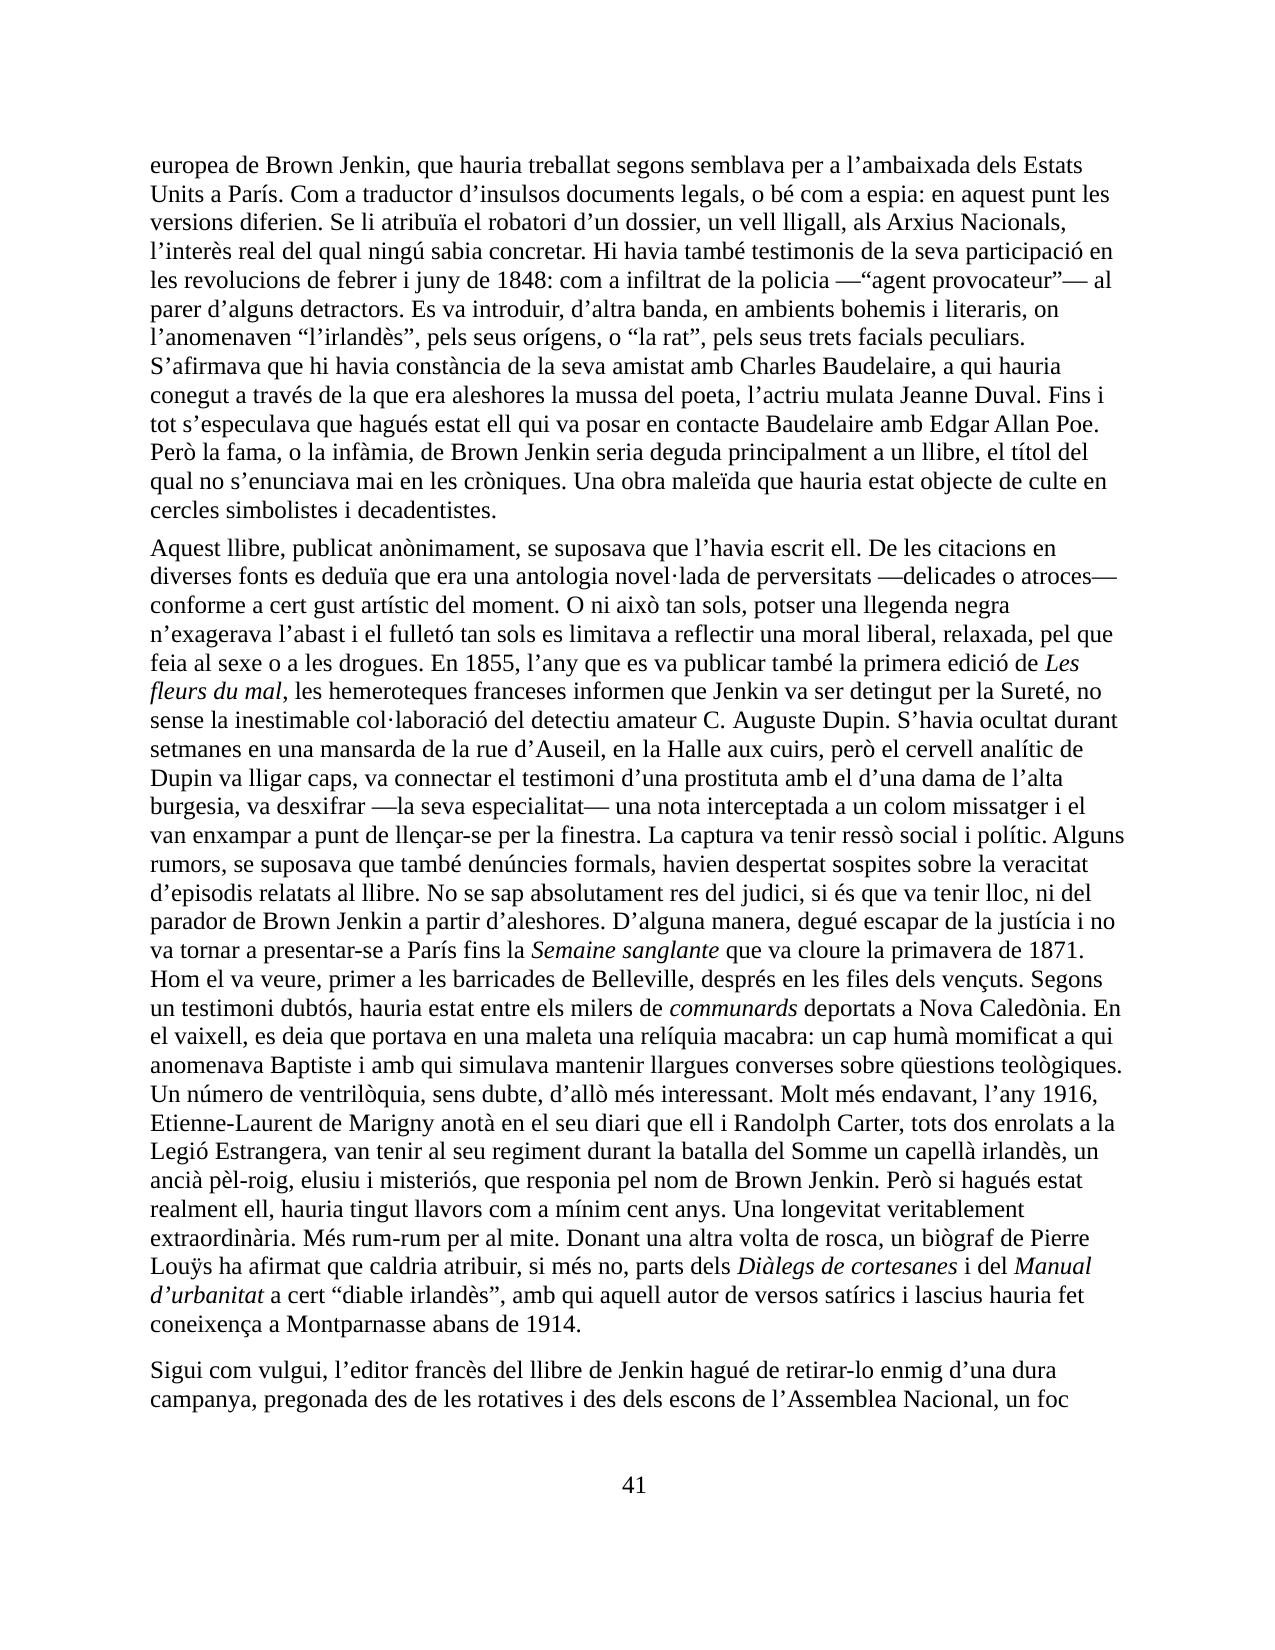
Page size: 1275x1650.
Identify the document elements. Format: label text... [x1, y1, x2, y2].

text Aquest llibre, publicat anònimament, se suposava que l’havia escrit ell. De les citacions en diverses fonts es deduïa que era una antologia novel·lada de perversitats —delicades o atroces— conforme a cert gust artístic del moment. O ni això tan sols, potser una llegenda negra n’exagerava l’abast i el fulletó tan sols es limitava a reflectir una moral liberal, relaxada, pel que feia al sexe o a les drogues. En 1855, l’any que es va publicar també la primera edició de Les fleurs du mal, les hemeroteques franceses informen que Jenkin va ser detingut per la Sureté, no sense la inestimable col·laboració del detectiu amateur C. Auguste Dupin. S’havia ocultat durant setmanes en una mansarda de la rue d’Auseil, en la Halle aux cuirs, però el cervell analític de Dupin va lligar caps, va connectar el testimoni d’una prostituta amb el d’una dama de l’alta burgesia, va desxifrar —la seva especialitat— una nota interceptada a un colom missatger i el van enxampar a punt de llençar-se per la finestra. La captura va tenir ressò social i polític. Alguns rumors, se suposava que també denúncies formals, havien despertat sospites sobre la veracitat d’episodis relatats al llibre. No se sap absolutament res del judici, si és que va tenir lloc, ni del parador de Brown Jenkin a partir d’aleshores. D’alguna manera, degué escapar de la justícia i no va tornar a presentar-se a París fins la Semaine sanglante que va cloure la primavera de 1871. Hom el va veure, primer a les barricades de Belleville, després en les files dels vençuts. Segons un testimoni dubtós, hauria estat entre els milers de communards deportats a Nova Caledònia. En el vaixell, es deia que portava en una maleta una relíquia macabra: un cap humà momificat a qui anomenava Baptiste i amb qui simulava mantenir llargues converses sobre qüestions teològiques. Un número de ventrilòquia, sens dubte, d’allò més interessant. Molt més endavant, l’any 1916, Etienne-Laurent de Marigny anotà en el seu diari que ell i Randolph Carter, tots dos enrolats a la Legió Estrangera, van tenir al seu regiment durant la batalla del Somme un capellà irlandès, un ancià pèl-roig, elusiu i misteriós, que responia pel nom de Brown Jenkin. Però si hagués estat realment ell, hauria tingut llavors com a mínim cent anys. Una longevitat veritablement extraordinària. Més rum-rum per al mite. Donant una altra volta de rosca, un biògraf de Pierre Louÿs ha afirmat que caldria atribuir, si més no, parts dels Diàlegs de cortesanes i del Manual d’urbanitat a cert “diable irlandès”, amb qui aquell autor de versos satírics i lascius hauria fet coneixença a Montparnasse abans de 1914. [150, 533, 1125, 1338]
text europea de Brown Jenkin, que hauria treballat segons semblava per a l’ambaixada dels Estats Units a París. Com a traductor d’insulsos documents legals, o bé com a espia: en aquest punt les versions diferien. Se li atribuïa el robatori d’un dossier, un vell lligall, als Arxius Nacionals, l’interès real del qual ningú sabia concretar. Hi havia també testimonis de la seva participació en les revolucions de febrer i juny de 1848: com a infiltrat de la policia —“agent provocateur”— al parer d’alguns detractors. Es va introduir, d’altra banda, en ambients bohemis i literaris, on l’anomenaven “l’irlandès”, pels seus orígens, o “la rat”, pels seus trets facials peculiars. S’afirmava que hi havia constància de la seva amistat amb Charles Baudelaire, a qui hauria conegut a través de la que era aleshores la mussa del poeta, l’actriu mulata Jeanne Duval. Fins i tot s’especulava que hagués estat ell qui va posar en contacte Baudelaire amb Edgar Allan Poe. Però la fama, o la infàmia, de Brown Jenkin seria deguda principalment a un llibre, el títol del qual no s’enunciava mai en les cròniques. Una obra maleïda que hauria estat objecte de culte en cercles simbolistes i decadentistes. [150, 150, 1125, 524]
text Sigui com vulgui, l’editor francès del llibre de Jenkin hagué de retirar-lo enmig d’una dura campanya, pregonada des de les rotatives i des dels escons de l’Assemblea Nacional, un foc [150, 1356, 1125, 1413]
